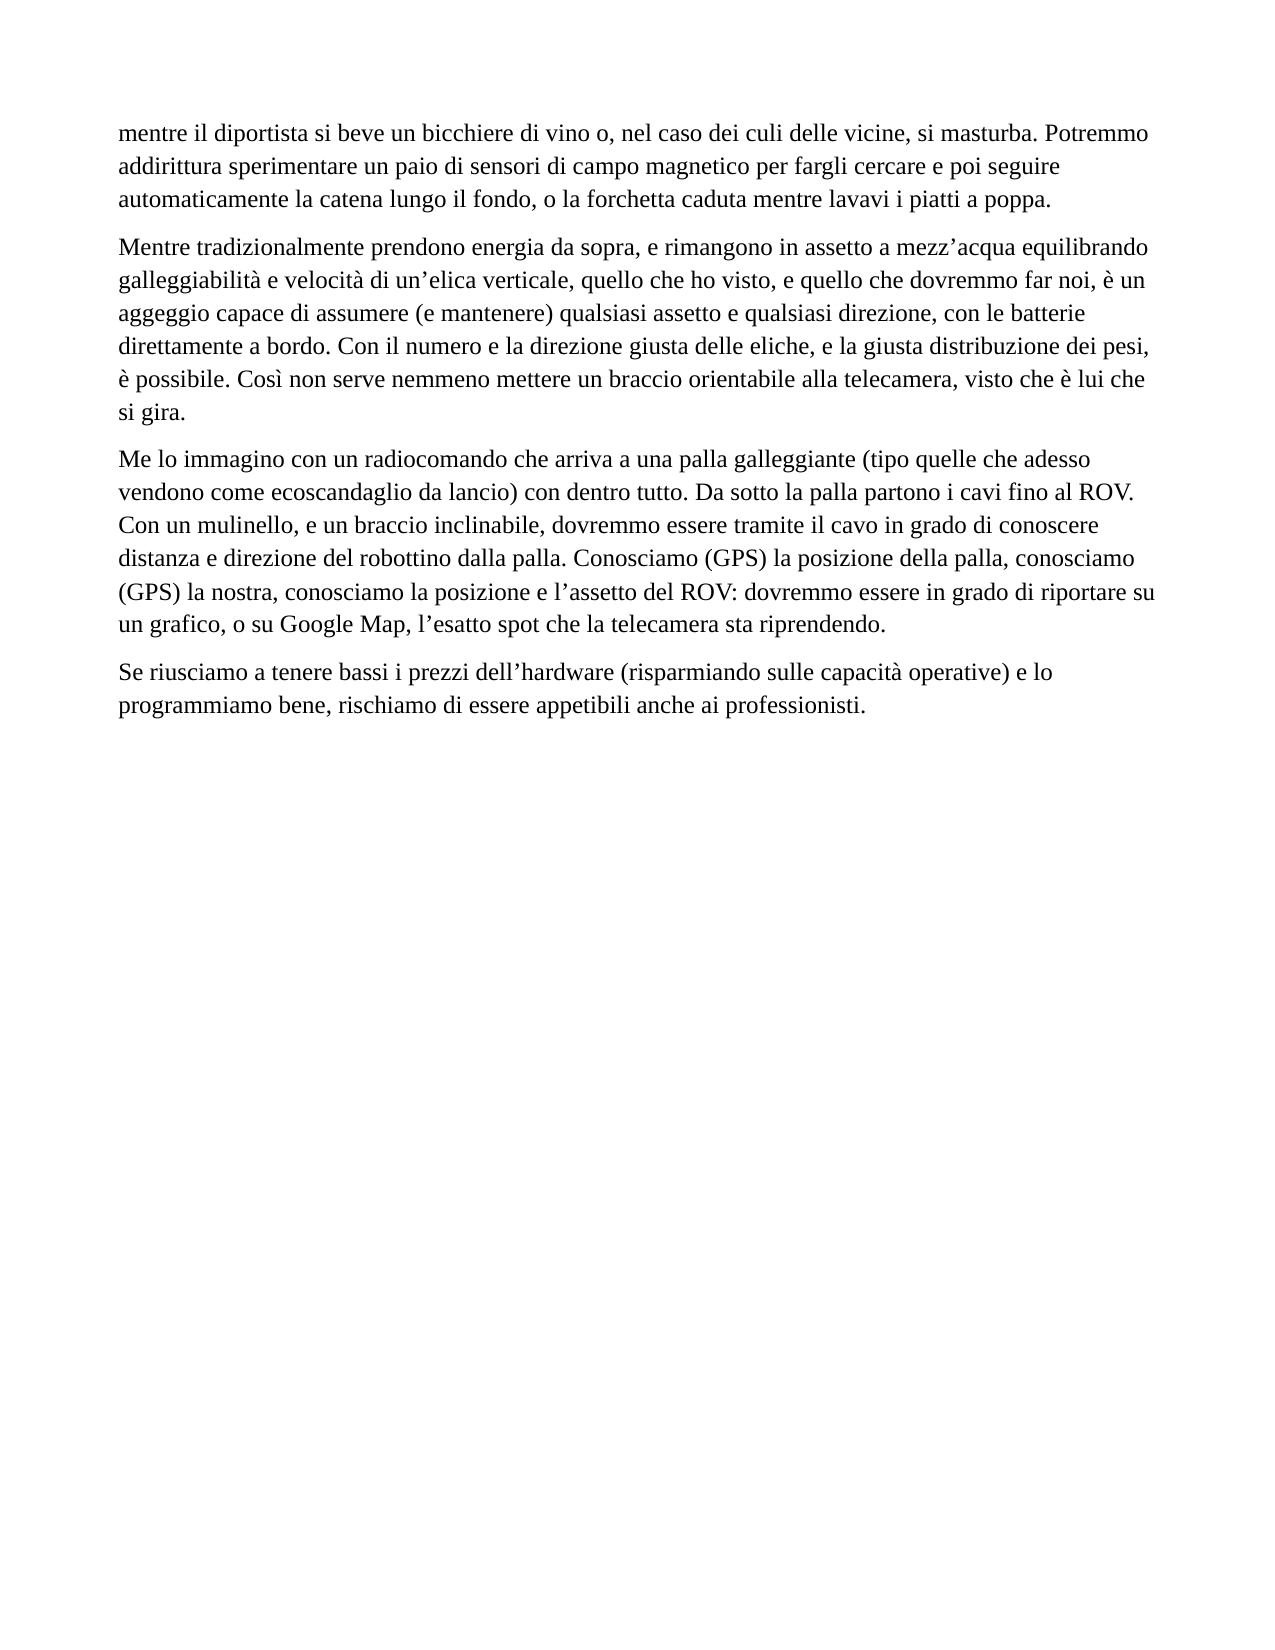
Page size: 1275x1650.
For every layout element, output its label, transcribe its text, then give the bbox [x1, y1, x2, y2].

text Mentre tradizionalmente prendono energia da sopra, e rimangono in assetto a mezz’acqua equilibrando galleggiabilità e velocità di un’elica verticale, quello che ho visto, e quello che dovremmo far noi, è un aggeggio capace di assumere (e mantenere) qualsiasi assetto e qualsiasi direzione, con le batterie direttamente a bordo. Con il numero e la direzione giusta delle eliche, e la giusta distribuzione dei pesi, è possibile. Così non serve nemmeno mettere un braccio orientabile alla telecamera, visto che è lui che si gira. [118, 232, 1157, 426]
text Me lo immagino con un radiocomando che arriva a una palla galleggiante (tipo quelle che adesso vendono come ecoscandaglio da lancio) con dentro tutto. Da sotto la palla partono i cavi fino al ROV. Con un mulinello, e un braccio inclinabile, dovremmo essere tramite il cavo in grado di conoscere distanza e direzione del robottino dalla palla. Conosciamo (GPS) la posizione della palla, conosciamo (GPS) la nostra, conosciamo la posizione e l’assetto del ROV: dovremmo essere in grado di riportare su un grafico, o su Google Map, l’esatto spot che la telecamera sta riprendendo. [118, 444, 1157, 638]
text Se riusciamo a tenere bassi i prezzi dell’hardware (risparmiando sulle capacità operative) e lo programmiamo bene, rischiamo di essere appetibili anche ai professionisti. [118, 657, 1157, 719]
text mentre il diportista si beve un bicchiere di vino o, nel caso dei culi delle vicine, si masturba. Potremmo addirittura sperimentare un paio di sensori di campo magnetico per fargli cercare e poi seguire automaticamente la catena lungo il fondo, o la forchetta caduta mentre lavavi i piatti a poppa. [118, 118, 1157, 213]
